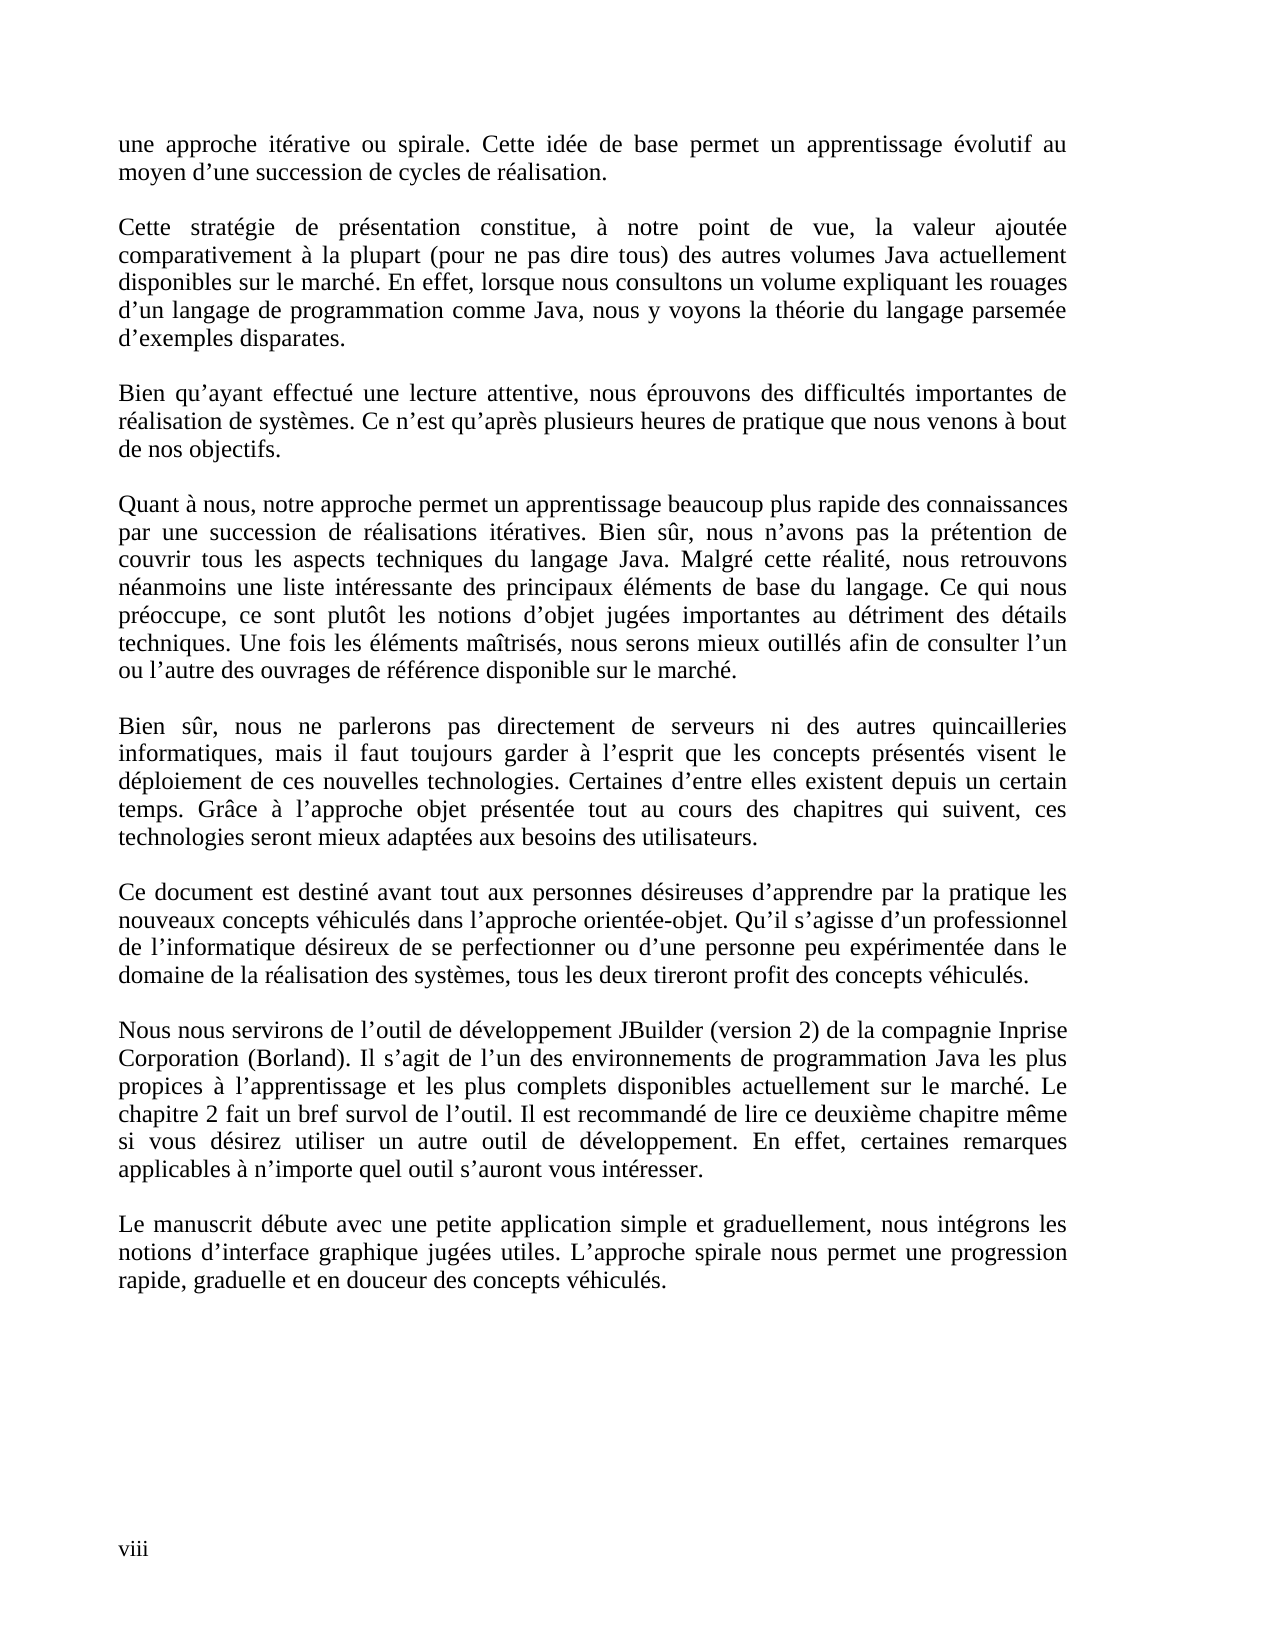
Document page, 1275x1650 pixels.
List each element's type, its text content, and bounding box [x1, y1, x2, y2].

text Cette stratégie de présentation constitue, à notre point de vue, la valeur ajoutée comparativement à la plupart (pour ne pas dire tous) des autres volumes Java actuellement disponibles sur le marché. En effet, lorsque nous consultons un volume expliquant les rouages d’un langage de programmation comme Java, nous y voyons la théorie du langage parsemée d’exemples disparates. [118, 213, 1068, 352]
text Ce document est destiné avant tout aux personnes désireuses d’apprendre par la pratique les nouveaux concepts véhiculés dans l’approche orientée-objet. Qu’il s’agisse d’un professionnel de l’informatique désireux de se perfectionner ou d’une personne peu expérimentée dans le domaine de la réalisation des systèmes, tous les deux tireront profit des concepts véhiculés. [118, 878, 1068, 989]
text Quant à nous, notre approche permet un apprentissage beaucoup plus rapide des connaissances par une succession de réalisations itératives. Bien sûr, nous n’avons pas la prétention de couvrir tous les aspects techniques du langage Java. Malgré cette réalité, nous retrouvons néanmoins une liste intéressante des principaux éléments de base du langage. Ce qui nous préoccupe, ce sont plutôt les notions d’objet jugées importantes au détriment des détails techniques. Une fois les éléments maîtrisés, nous serons mieux outillés afin de consulter l’un ou l’autre des ouvrages de référence disponible sur le marché. [118, 490, 1068, 684]
text Bien qu’ayant effectué une lecture attentive, nous éprouvons des difficultés importantes de réalisation de systèmes. Ce n’est qu’après plusieurs heures de pratique que nous venons à bout de nos objectifs. [118, 379, 1068, 462]
text une approche itérative ou spirale. Cette idée de base permet un apprentissage évolutif au moyen d’une succession de cycles de réalisation. [118, 130, 1068, 185]
text Le manuscrit débute avec une petite application simple et graduellement, nous intégrons les notions d’interface graphique jugées utiles. L’approche spirale nous permet une progression rapide, graduelle et en douceur des concepts véhiculés. [118, 1211, 1068, 1294]
text Bien sûr, nous ne parlerons pas directement de serveurs ni des autres quincailleries informatiques, mais il faut toujours garder à l’esprit que les concepts présentés visent le déploiement de ces nouvelles technologies. Certaines d’entre elles existent depuis un certain temps. Grâce à l’approche objet présentée tout au cours des chapitres qui suivent, ces technologies seront mieux adaptées aux besoins des utilisateurs. [118, 712, 1068, 850]
text Nous nous servirons de l’outil de développement JBuilder (version 2) de la compagnie Inprise Corporation (Borland). Il s’agit de l’un des environnements de programmation Java les plus propices à l’apprentissage et les plus complets disponibles actuellement sur le marché. Le chapitre 2 fait un bref survol de l’outil. Il est recommandé de lire ce deuxième chapitre même si vous désirez utiliser un autre outil de développement. En effet, certaines remarques applicables à n’importe quel outil s’auront vous intéresser. [118, 1017, 1068, 1183]
